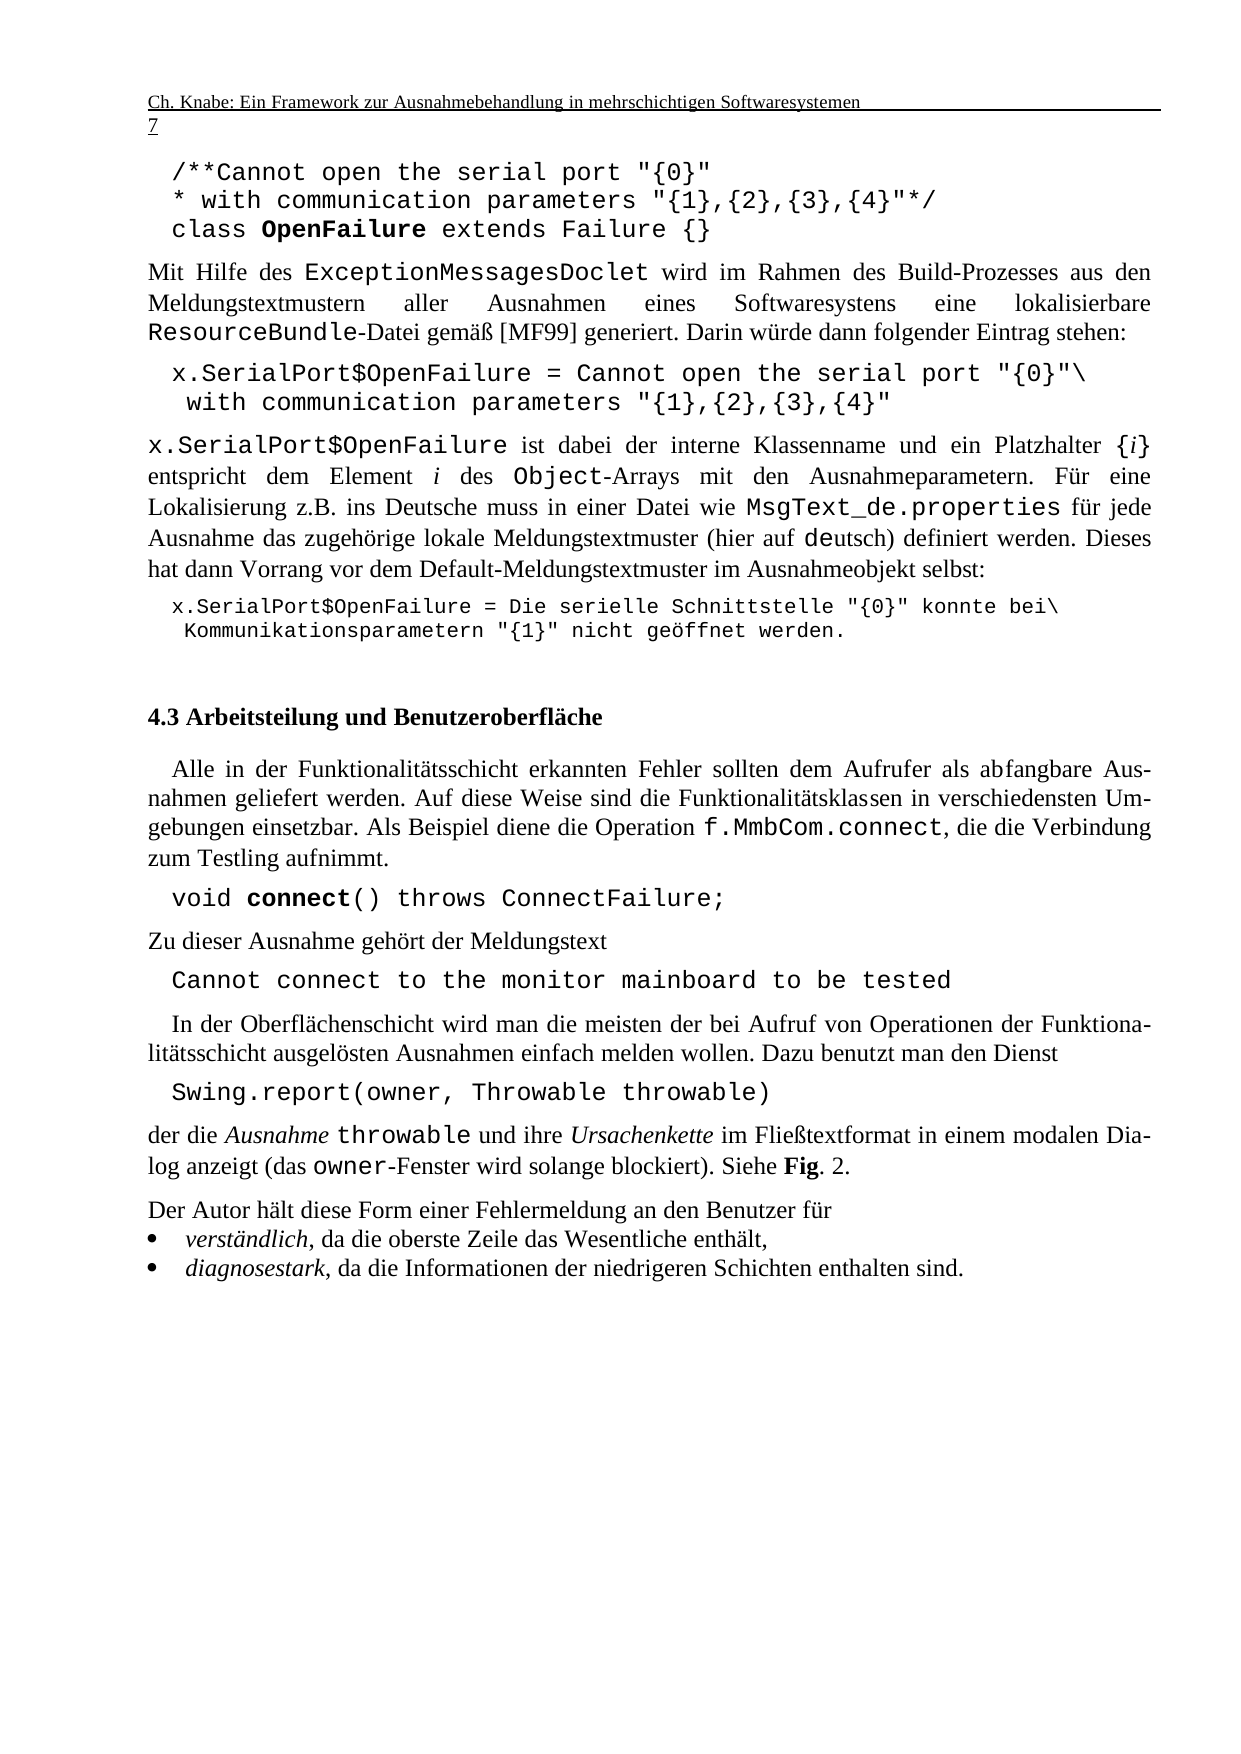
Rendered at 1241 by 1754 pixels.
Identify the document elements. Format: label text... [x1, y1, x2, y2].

text x.SerialPort$OpenFailure = Die serielle Schnittstelle "{0}" konnte bei\ Kommunikationsparametern "{1}" nicht geöffnet werden. [171, 596, 1151, 644]
text Alle in der Funktionalitätsschicht erkannten Fehler sollten dem Aufrufer als ab­fangbare Aus­nahmen geliefert werden. Auf diese Weise sind die Funktionalitätsklas­sen in verschiedensten Um­gebungen einsetzbar. Als Beispiel diene die Operation f.MmbCom.connect, die die Verbindung zum Testling aufnimmt. [148, 754, 1151, 872]
text Mit Hilfe des ExceptionMessagesDoclet wird im Rahmen des Build-Prozesses aus den Meldungstextmustern aller Ausnahmen eines Softwaresystens eine lokalisierbare ResourceBundle-Datei gemäß [MF99] generiert. Darin würde dann folgender Eintrag stehen: [148, 257, 1151, 348]
text Cannot connect to the monitor mainboard to be tested [171, 967, 1151, 996]
text Der Autor hält diese Form einer Fehlermeldung an den Benutzer für [148, 1195, 1151, 1224]
text In der Oberflächenschicht wird man die meisten der bei Aufruf von Operationen der Funktiona­litätsschicht ausgelösten Ausnahmen einfach melden wollen. Dazu benut­zt man den Dienst [148, 1008, 1151, 1067]
text der die Ausnahme throwable und ihre Ursachenkette im Fließtextformat in einem modalen Dia­log anzeigt (das owner-Fenster wird solange blockiert). Siehe Fig. 2. [148, 1120, 1151, 1182]
text Zu dieser Ausnahme gehört der Meldungstext [148, 926, 1151, 955]
list diagnosestark, da die Informationen der niedrigeren Schichten enthalten sind. [148, 1253, 1151, 1282]
text Swing.report(owner, Throwable throwable) [171, 1079, 1151, 1108]
subtitle 4.3 Arbeitsteilung und Benutzeroberfläche [148, 702, 1151, 731]
text /**Cannot open the serial port "{0}" * with communication parameters "{1},{2},{3},{4}"*/ class OpenFailure extends Failure {} [171, 159, 1151, 244]
text void connect() throws ConnectFailure; [171, 885, 1151, 913]
text x.SerialPort$OpenFailure ist dabei der interne Klassenname und ein Platzhalter {i} entspricht dem Element i des Object-Arrays mit den Ausnahmeparametern. Für eine Lokalisierung z.B. ins Deutsche muss in einer Datei wie MsgText_de.properties für jede Ausnahme das zugehörige lokale Meldungstextmuster (hier auf deutsch) definiert werden. Dieses hat dann Vorrang vor dem Default-Meldungstextmuster im Ausnahmeobjekt selbst: [148, 430, 1151, 583]
text x.SerialPort$OpenFailure = Cannot open the serial port "{0}"\ with communication parameters "{1},{2},{3},{4}" [171, 361, 1151, 418]
list verständlich, da die oberste Zeile das Wesentliche enthält, [148, 1224, 1151, 1253]
